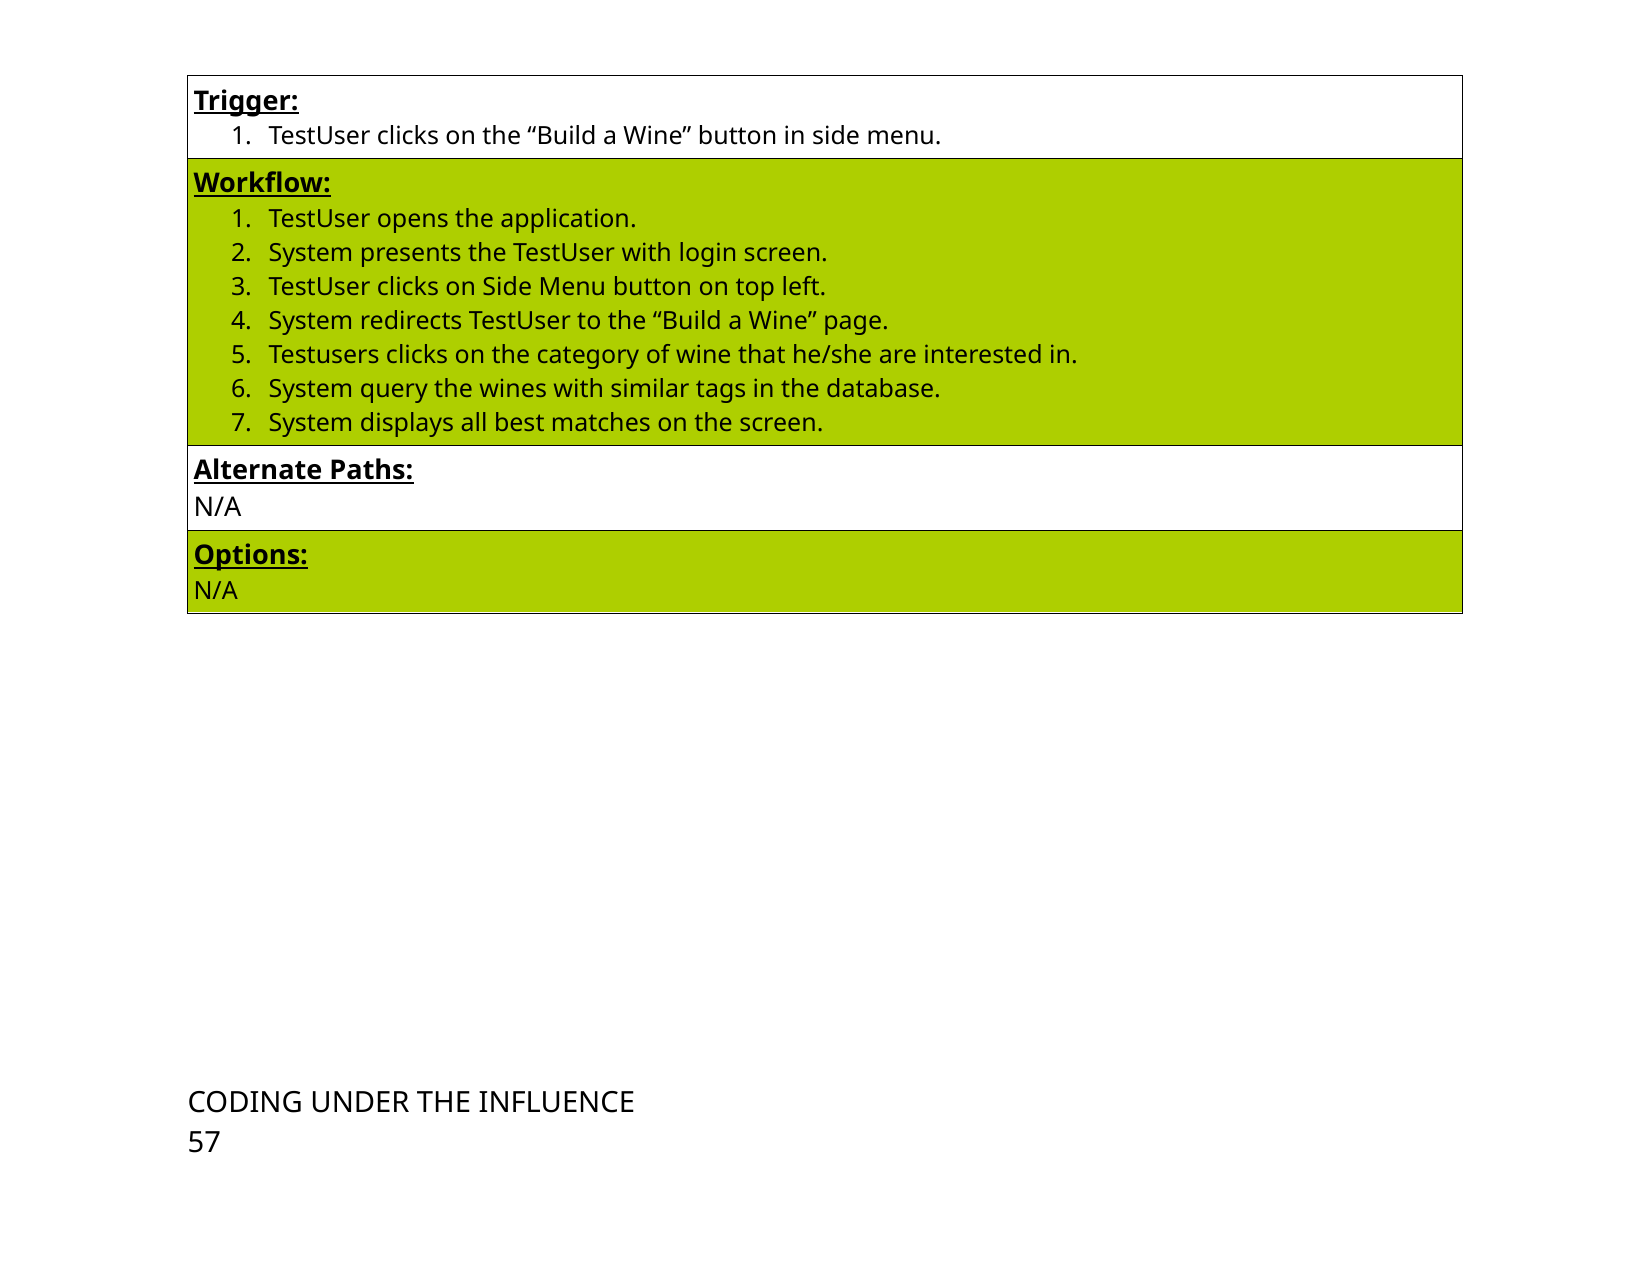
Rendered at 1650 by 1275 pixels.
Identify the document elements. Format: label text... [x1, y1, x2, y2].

table_cell Alternate Paths: N/A [188, 446, 1462, 530]
table_cell Options: N/A [188, 531, 1462, 612]
table_cell Workflow: TestUser opens the application. System presents the TestUser with login screen. TestUser clicks on Side Menu button on top left. System redirects TestUser to the “Build a Wine” page. Testusers clicks on the category of wine that he/she are interested in. System query the wines with similar tags in the database. System displays all best matches on the screen. [188, 159, 1462, 445]
table_cell Trigger: TestUser clicks on the “Build a Wine” button in side menu. [188, 76, 1462, 158]
